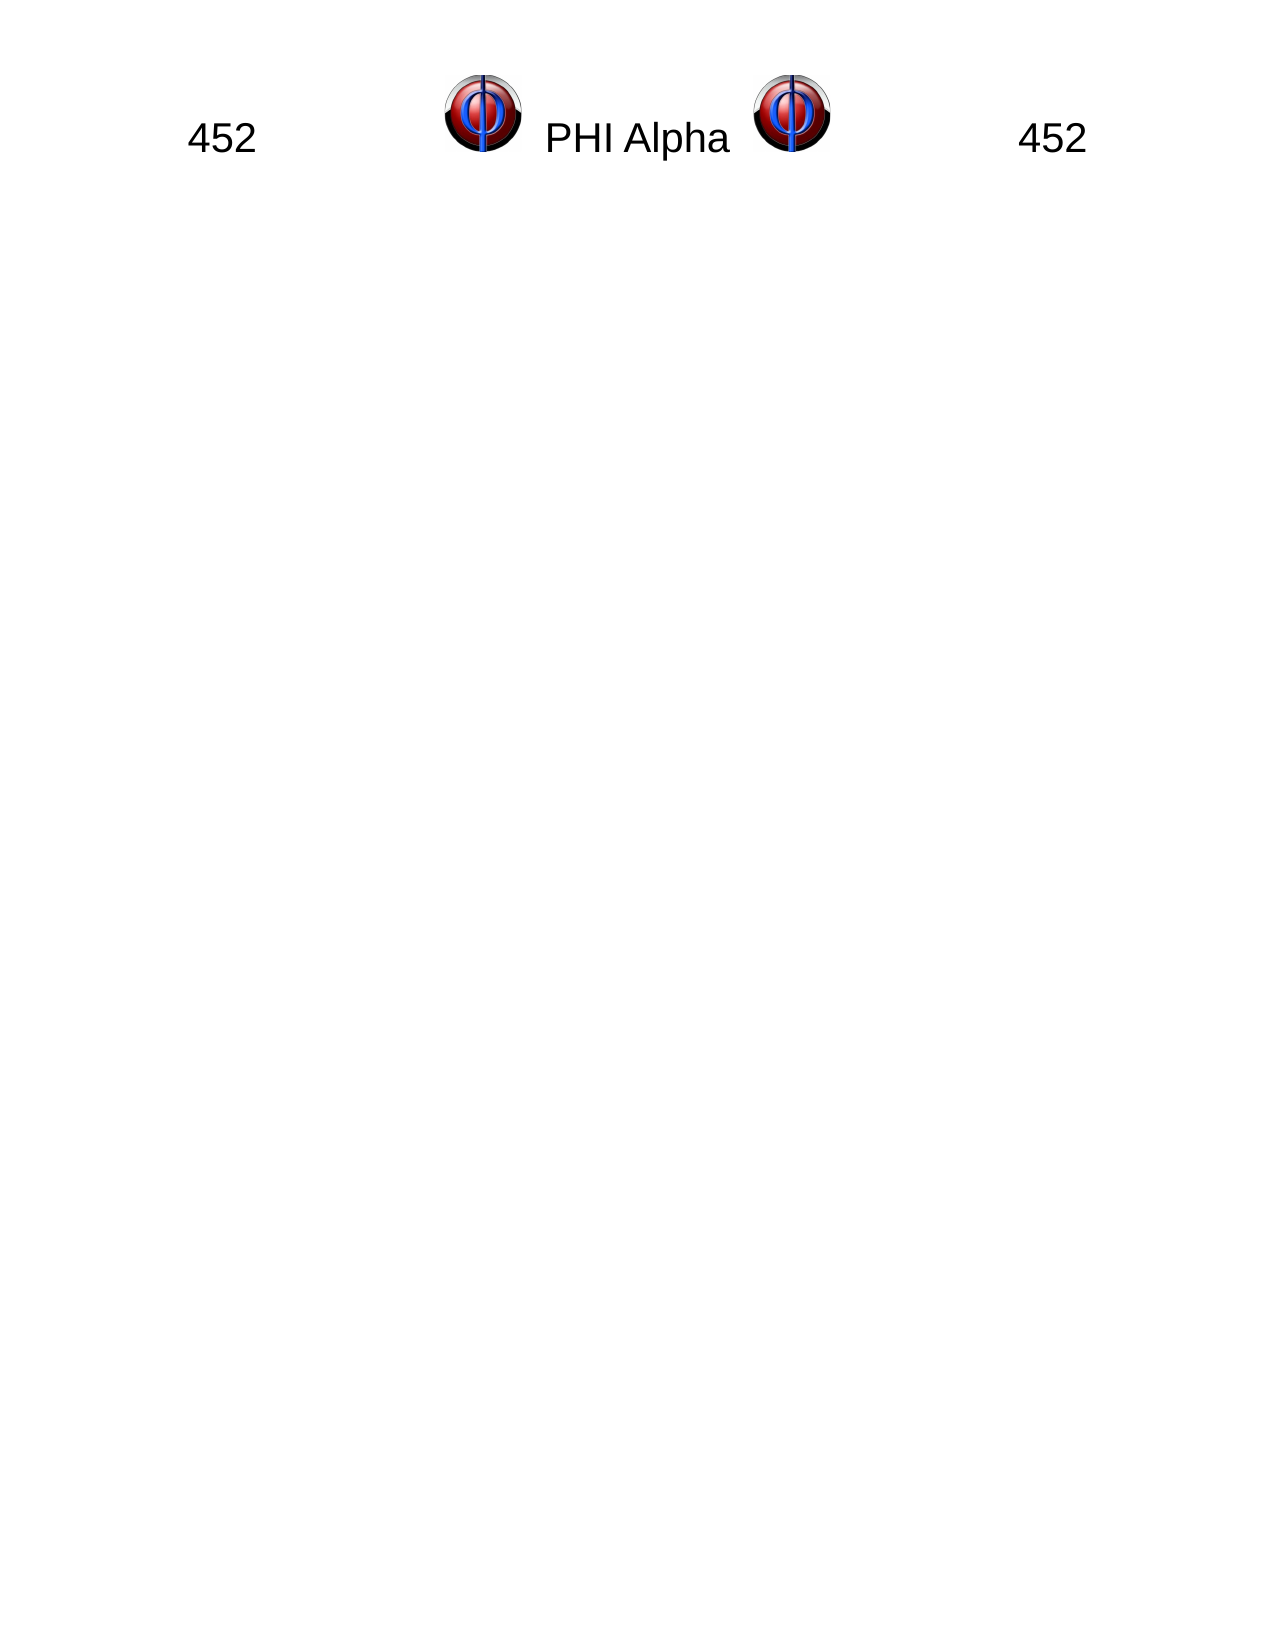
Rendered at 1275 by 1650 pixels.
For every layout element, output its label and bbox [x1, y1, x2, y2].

picture [753, 75, 831, 152]
picture [444, 75, 522, 152]
